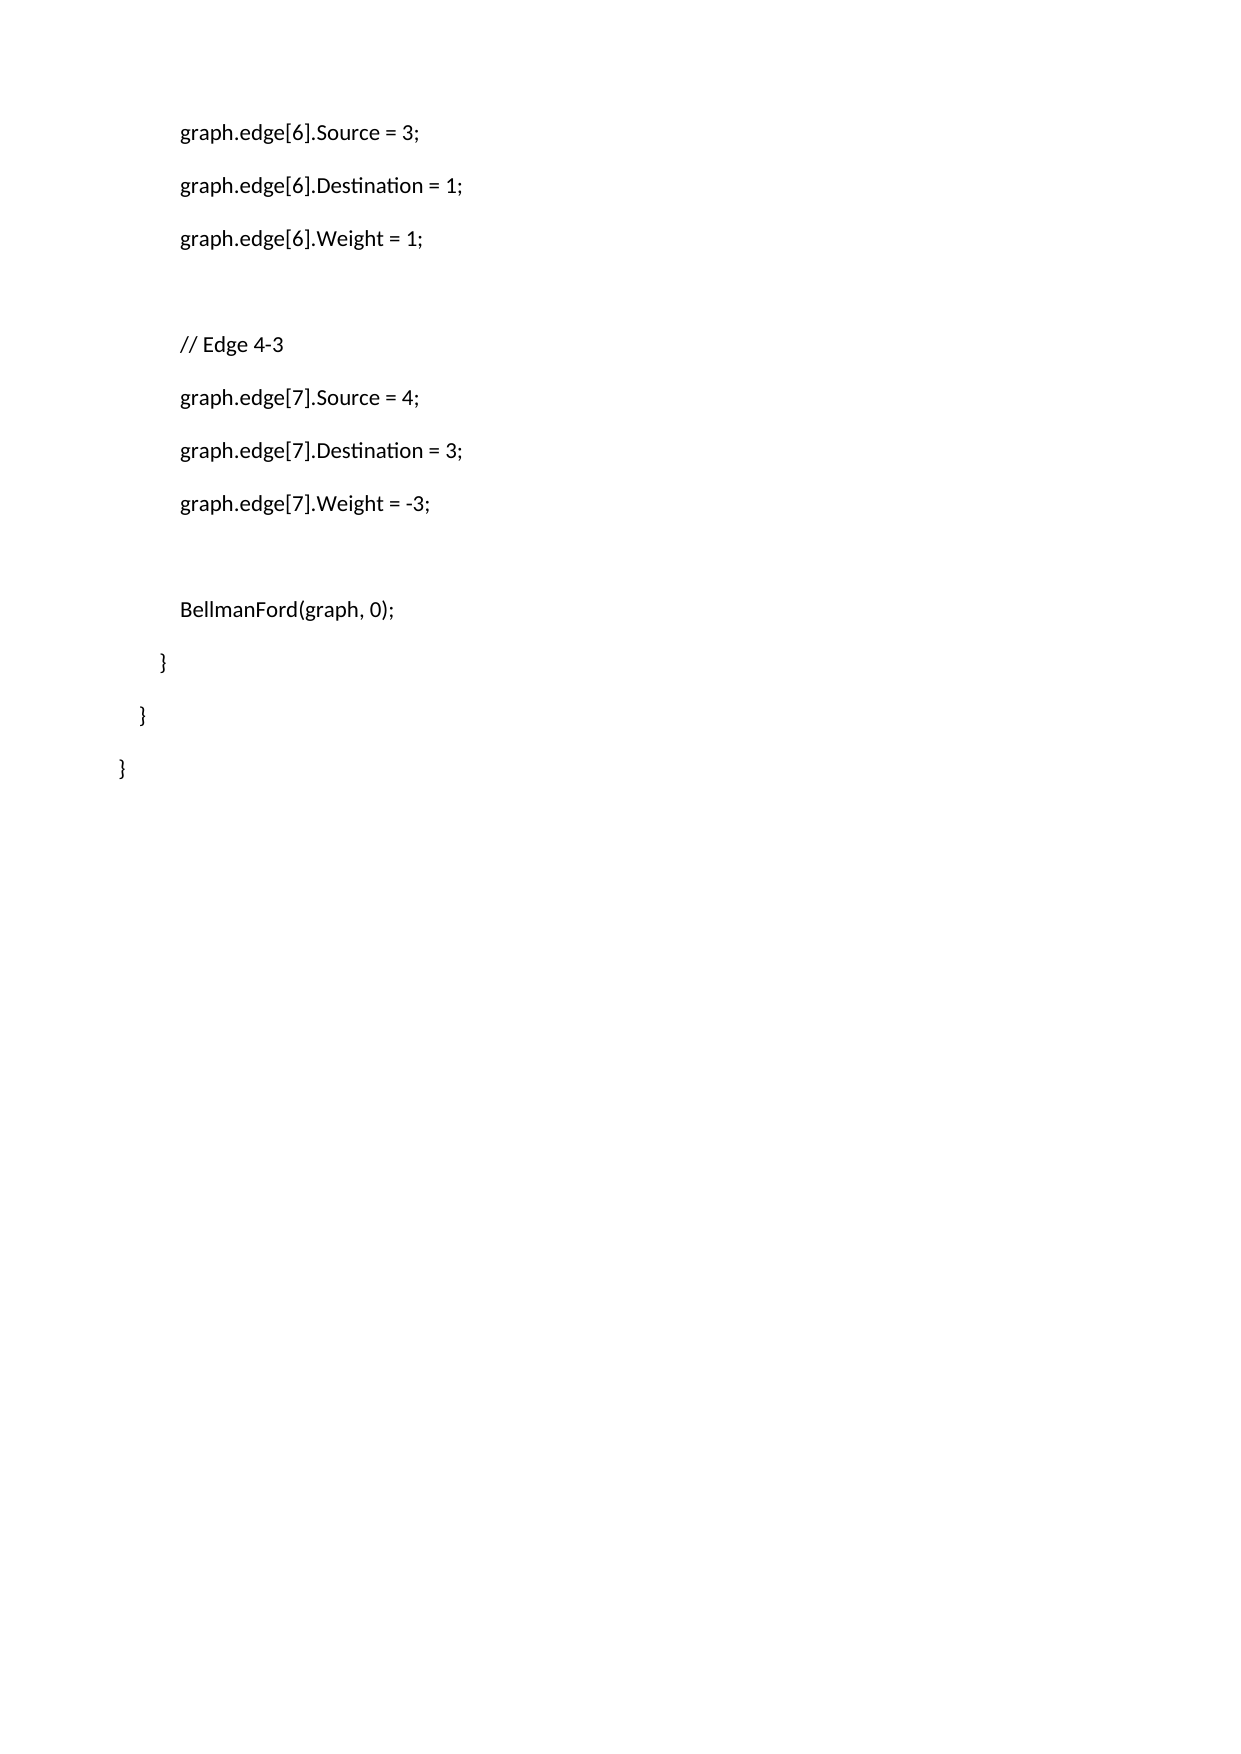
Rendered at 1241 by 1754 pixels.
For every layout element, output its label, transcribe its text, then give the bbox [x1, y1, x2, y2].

text graph.edge[6].Weight = 1; [118, 224, 1122, 252]
text graph.edge[6].Source = 3; [118, 118, 1122, 146]
text graph.edge[6].Destination = 1; [118, 171, 1122, 199]
text graph.edge[7].Source = 4; [118, 383, 1122, 411]
text graph.edge[7].Destination = 3; [118, 436, 1122, 464]
text } [118, 754, 1122, 782]
text } [118, 648, 1122, 676]
text graph.edge[7].Weight = -3; [118, 489, 1122, 517]
text // Edge 4-3 [118, 330, 1122, 358]
text } [118, 701, 1122, 729]
text BellmanFord(graph, 0); [118, 595, 1122, 623]
